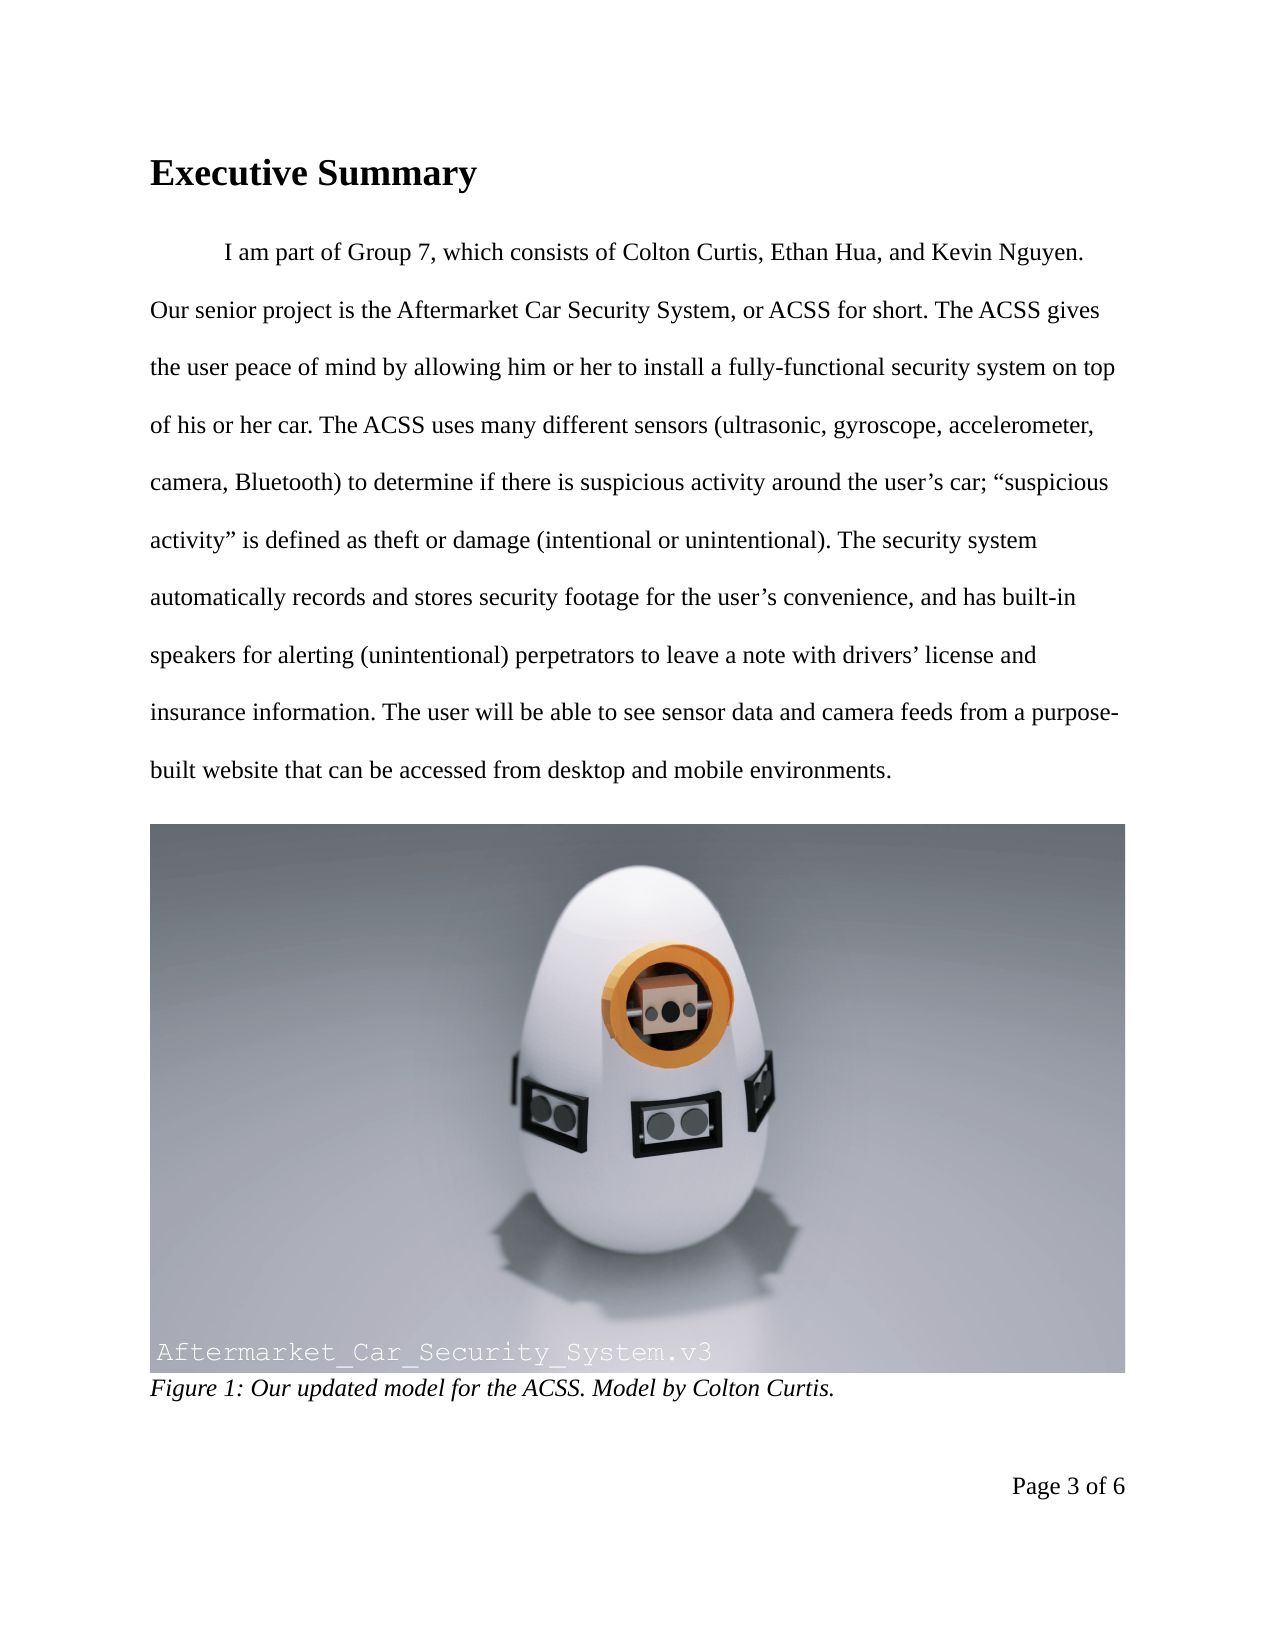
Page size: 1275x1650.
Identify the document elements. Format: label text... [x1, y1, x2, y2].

text I am part of Group 7, which consists of Colton Curtis, Ethan Hua, and Kevin Nguyen. Our senior project is the Aftermarket Car Security System, or ACSS for short. The ACSS gives the user peace of mind by allowing him or her to install a fully-functional security system on top of his or her car. The ACSS uses many different sensors (ultrasonic, gyroscope, accelerometer, camera, Bluetooth) to determine if there is suspicious activity around the user’s car; “suspicious activity” is defined as theft or damage (intentional or unintentional). The security system automatically records and stores security footage for the user’s convenience, and has built-in speakers for alerting (unintentional) perpetrators to leave a note with drivers’ license and insurance information. The user will be able to see sensor data and camera feeds from a purpose-built website that can be accessed from desktop and mobile environments. [150, 237, 1125, 783]
picture [150, 824, 1125, 1373]
subtitle Executive Summary [150, 150, 1125, 194]
text Figure 1: Our updated model for the ACSS. Model by Colton Curtis. [150, 1373, 1125, 1402]
